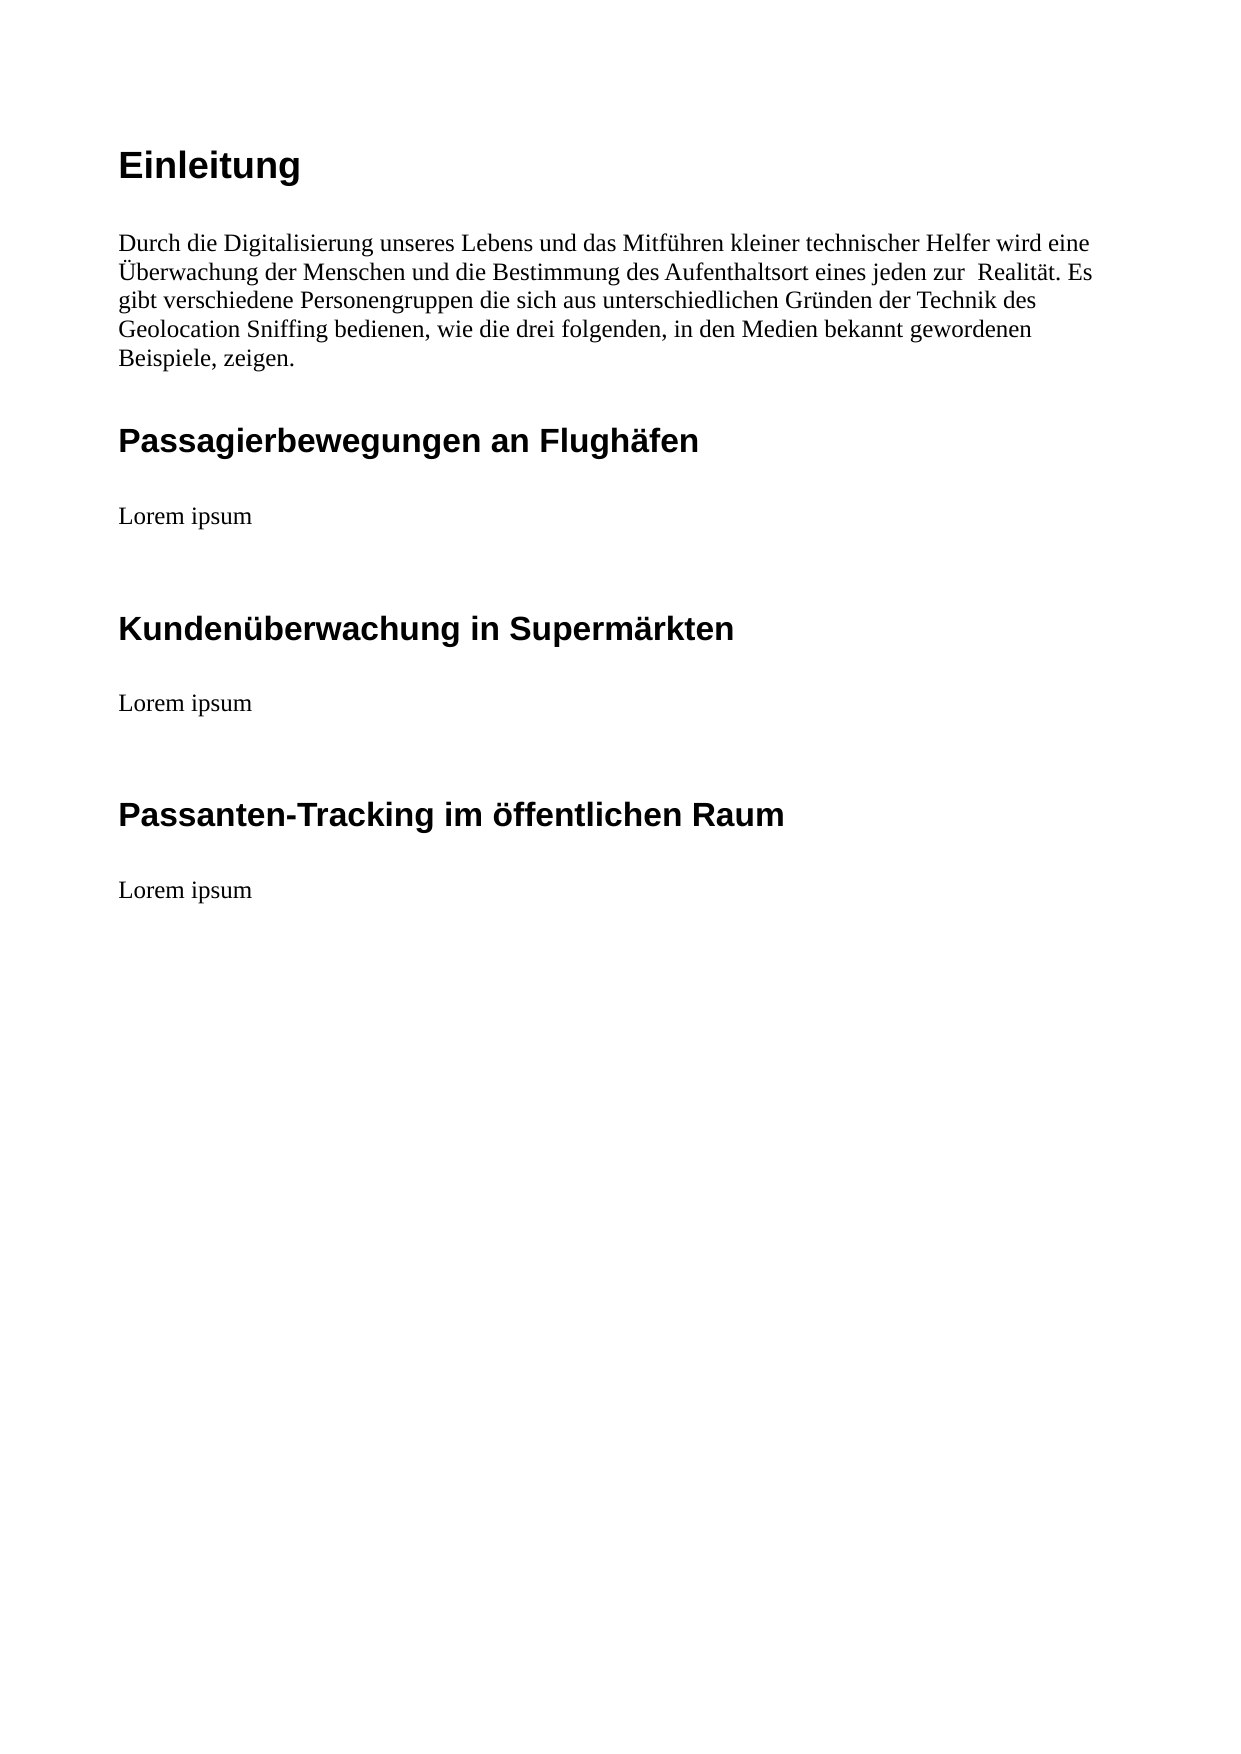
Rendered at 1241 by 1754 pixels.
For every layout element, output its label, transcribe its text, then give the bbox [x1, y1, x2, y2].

text Lorem ipsum [118, 688, 1122, 717]
subtitle Passagierbewegungen an Flughäfen [118, 421, 1122, 460]
text Lorem ipsum [118, 875, 1122, 904]
subtitle Einleitung [118, 143, 1122, 187]
subtitle Passanten-Tracking im öffentlichen Raum [118, 795, 1122, 834]
subtitle Kundenüberwachung in Supermärkten [118, 608, 1122, 647]
text Durch die Digitalisierung unseres Lebens und das Mitführen kleiner technischer Helfer wird eine Überwachung der Menschen und die Bestimmung des Aufenthaltsort eines jeden zur Realität. Es gibt verschiedene Personengruppen die sich aus unterschiedlichen Gründen der Technik des Geolocation Sniffing bedienen, wie die drei folgenden, in den Medien bekannt gewordenen Beispiele, zeigen. [118, 228, 1122, 372]
text Lorem ipsum [118, 501, 1122, 530]
